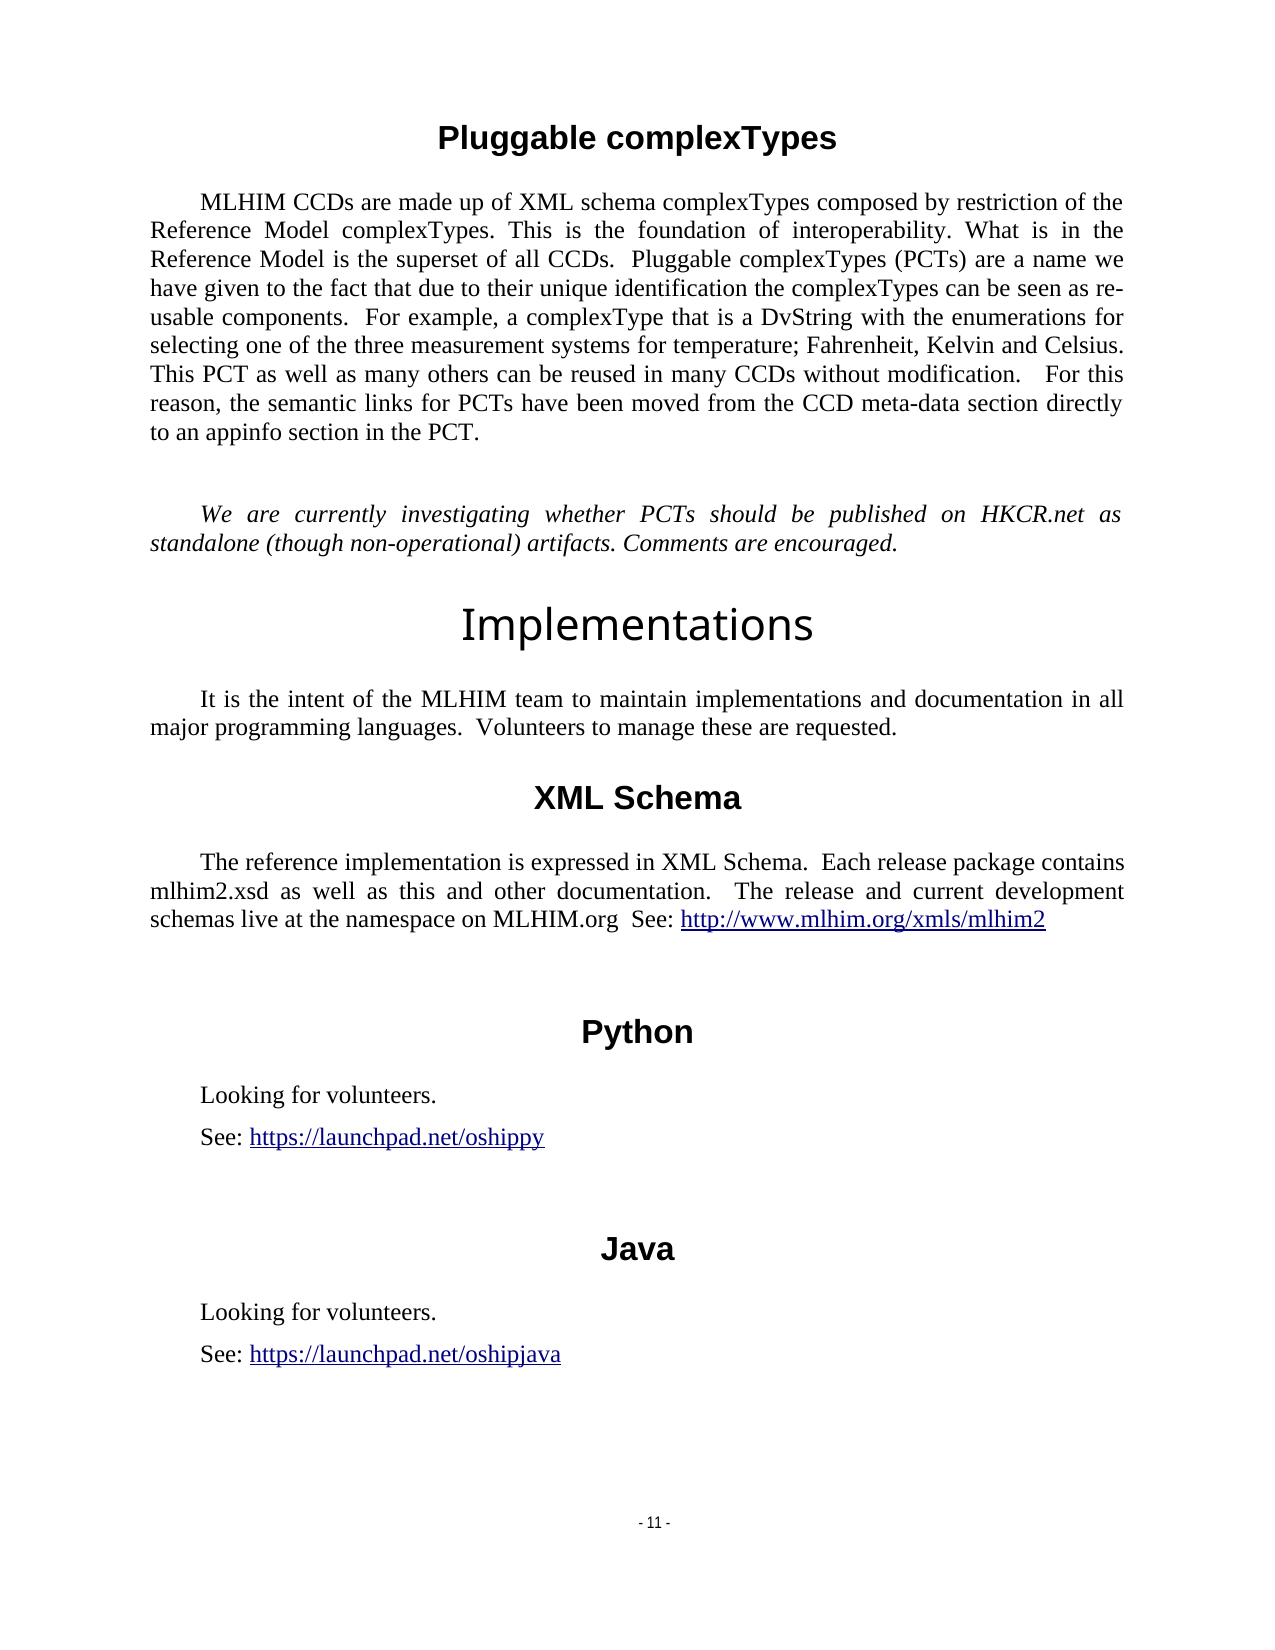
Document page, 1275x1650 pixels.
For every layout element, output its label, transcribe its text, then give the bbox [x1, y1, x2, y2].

text The reference implementation is expressed in XML Schema. Each release package contains mlhim2.xsd as well as this and other documentation. The release and current development schemas live at the namespace on MLHIM.org See: http://www.mlhim.org/xmls/mlhim2 [150, 847, 1125, 933]
text Looking for volunteers. [150, 1297, 1125, 1326]
text See: https://launchpad.net/oshippy [150, 1122, 1125, 1150]
subtitle Implementations [150, 594, 1125, 653]
subtitle Java [150, 1229, 1125, 1267]
subtitle Python [150, 1012, 1125, 1050]
text See: https://launchpad.net/oshipjava [150, 1339, 1125, 1367]
subtitle XML Schema [150, 778, 1125, 817]
text We are currently investigating whether PCTs should be published on HKCR.net as standalone (though non-operational) artifacts. Comments are encouraged. [150, 499, 1125, 557]
subtitle Pluggable complexTypes [150, 118, 1125, 157]
text Looking for volunteers. [150, 1080, 1125, 1109]
text MLHIM CCDs are made up of XML schema complexTypes composed by restriction of the Reference Model complexTypes. This is the foundation of interoperability. What is in the Reference Model is the superset of all CCDs. Pluggable complexTypes (PCTs) are a name we have given to the fact that due to their unique identification the complexTypes can be seen as re-usable components. For example, a complexType that is a DvString with the enumerations for selecting one of the three measurement systems for temperature; Fahrenheit, Kelvin and Celsius. This PCT as well as many others can be reused in many CCDs without modification. For this reason, the semantic links for PCTs have been moved from the CCD meta-data section directly to an appinfo section in the PCT. [150, 187, 1125, 445]
text It is the intent of the MLHIM team to maintain implementations and documentation in all major programming languages. Volunteers to manage these are requested. [150, 684, 1125, 741]
